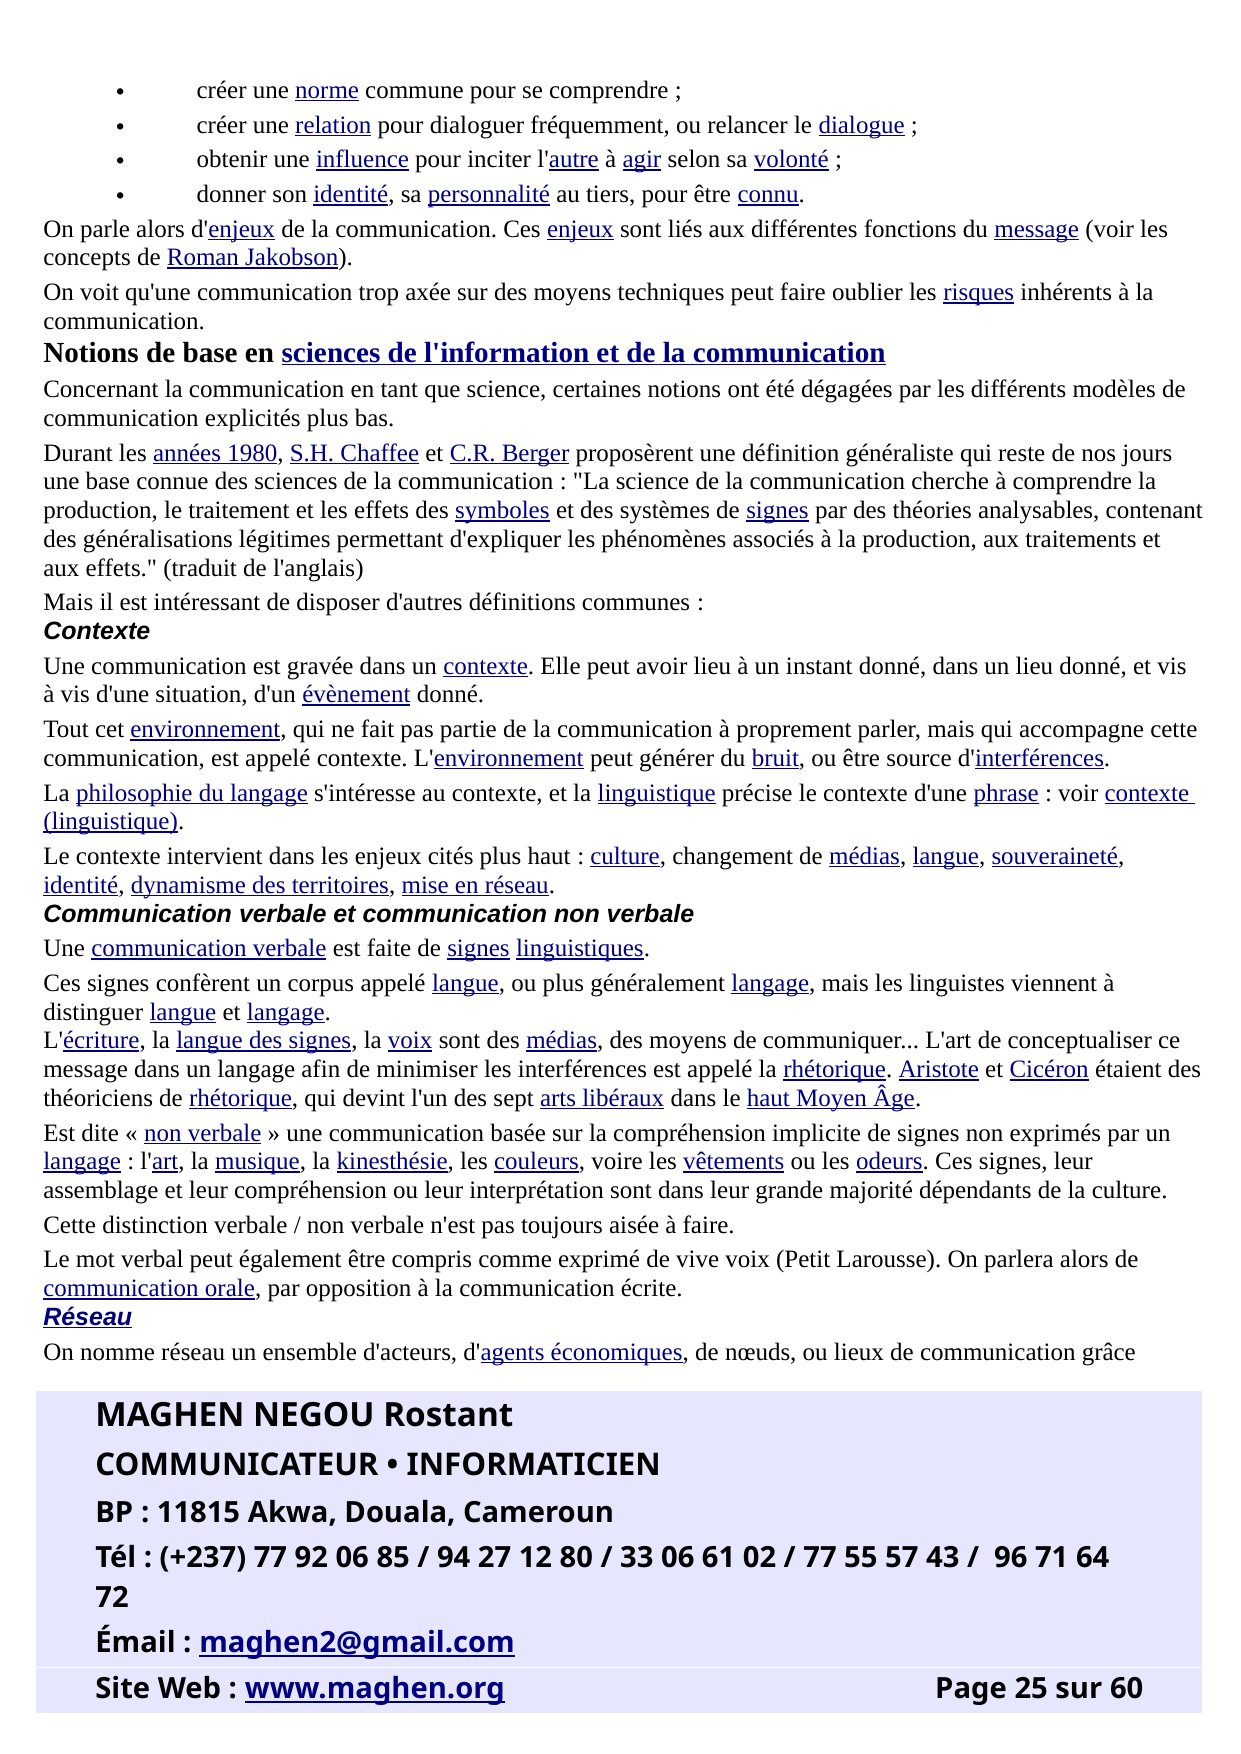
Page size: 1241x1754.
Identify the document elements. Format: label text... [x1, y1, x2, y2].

list donner son identité, sa personnalité au tiers, pour être connu. [117, 179, 1203, 208]
text Le contexte intervient dans les enjeux cités plus haut : culture, changement de médias, langue, souveraineté, identité, dynamisme des territoires, mise en réseau. [43, 841, 1203, 898]
text Mais il est intéressant de disposer d'autres définitions communes : [43, 587, 1203, 616]
list créer une norme commune pour se comprendre ; [117, 75, 1203, 104]
text Est dite « non verbale » une communication basée sur la compréhension implicite de signes non exprimés par un langage : l'art, la musique, la kinesthésie, les couleurs, voire les vêtements ou les odeurs. Ces signes, leur assemblage et leur compréhension ou leur interprétation sont dans leur grande majorité dépendants de la culture. [43, 1118, 1203, 1204]
text Tout cet environnement, qui ne fait pas partie de la communication à proprement parler, mais qui accompagne cette communication, est appelé contexte. L'environnement peut générer du bruit, ou être source d'interférences. [43, 714, 1203, 772]
list créer une relation pour dialoguer fréquemment, ou relancer le dialogue ; [117, 110, 1203, 138]
text Ces signes confèrent un corpus appelé langue, ou plus généralement langage, mais les linguistes viennent à distinguer langue et langage. L'écriture, la langue des signes, la voix sont des médias, des moyens de communiquer... L'art de conceptualiser ce message dans un langage afin de minimiser les interférences est appelé la rhétorique. Aristote et Cicéron étaient des théoriciens de rhétorique, qui devint l'un des sept arts libéraux dans le haut Moyen Âge. [43, 968, 1203, 1112]
text La philosophie du langage s'intéresse au contexte, et la linguistique précise le contexte d'une phrase : voir contexte (linguistique). [43, 778, 1203, 835]
text On voit qu'une communication trop axée sur des moyens techniques peut faire oublier les risques inhérents à la communication. [43, 277, 1203, 335]
subtitle Contexte [43, 616, 1203, 645]
list obtenir une influence pour inciter l'autre à agir selon sa volonté ; [117, 144, 1203, 173]
text Durant les années 1980, S.H. Chaffee et C.R. Berger proposèrent une définition généraliste qui reste de nos jours une base connue des sciences de la communication : "La science de la communication cherche à comprendre la production, le traitement et les effets des symboles et des systèmes de signes par des théories analysables, contenant des généralisations légitimes permettant d'expliquer les phénomènes associés à la production, aux traitements et aux effets." (traduit de l'anglais) [43, 438, 1203, 581]
text Cette distinction verbale / non verbale n'est pas toujours aisée à faire. [43, 1210, 1203, 1238]
text On parle alors d'enjeux de la communication. Ces enjeux sont liés aux différentes fonctions du message (voir les concepts de Roman Jakobson). [43, 214, 1203, 271]
text Une communication est gravée dans un contexte. Elle peut avoir lieu à un instant donné, dans un lieu donné, et vis à vis d'une situation, d'un évènement donné. [43, 651, 1203, 708]
text On nomme réseau un ensemble d'acteurs, d'agents économiques, de nœuds, ou lieux de communication grâce [43, 1337, 1203, 1365]
text Le mot verbal peut également être compris comme exprimé de vive voix (Petit Larousse). On parlera alors de communication orale, par opposition à la communication écrite. [43, 1244, 1203, 1302]
text Concernant la communication en tant que science, certaines notions ont été dégagées par les différents modèles de communication explicités plus bas. [43, 374, 1203, 432]
subtitle Notions de base en sciences de l'information et de la communication [43, 335, 1203, 368]
text Une communication verbale est faite de signes linguistiques. [43, 933, 1203, 962]
subtitle Réseau [43, 1302, 1203, 1331]
subtitle Communication verbale et communication non verbale [43, 898, 1203, 927]
